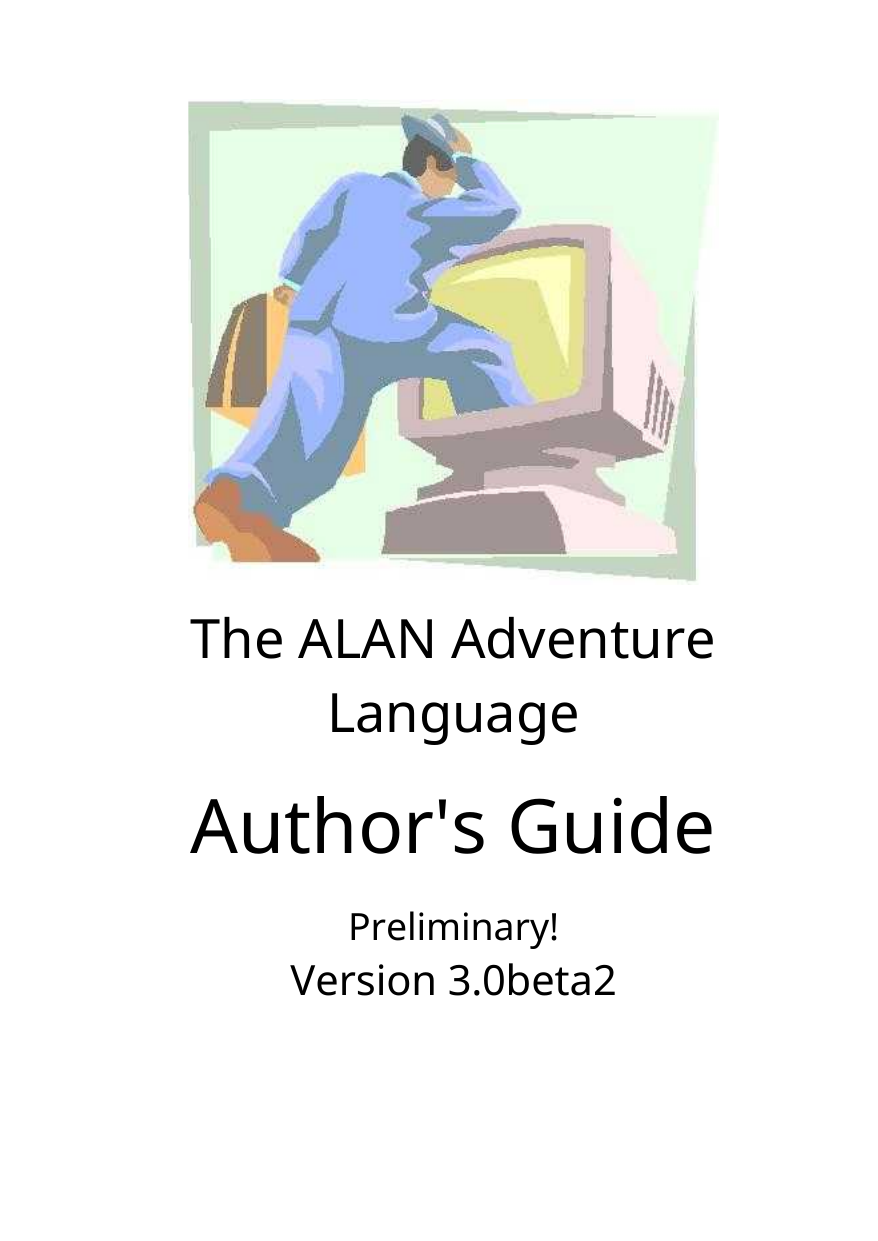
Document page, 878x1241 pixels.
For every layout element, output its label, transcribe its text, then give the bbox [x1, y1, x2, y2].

text Preliminary! Version 3.0beta2 [118, 900, 788, 1008]
text The ALAN Adventure Language [118, 527, 788, 748]
picture [194, 99, 719, 585]
text Author's Guide [118, 773, 788, 875]
